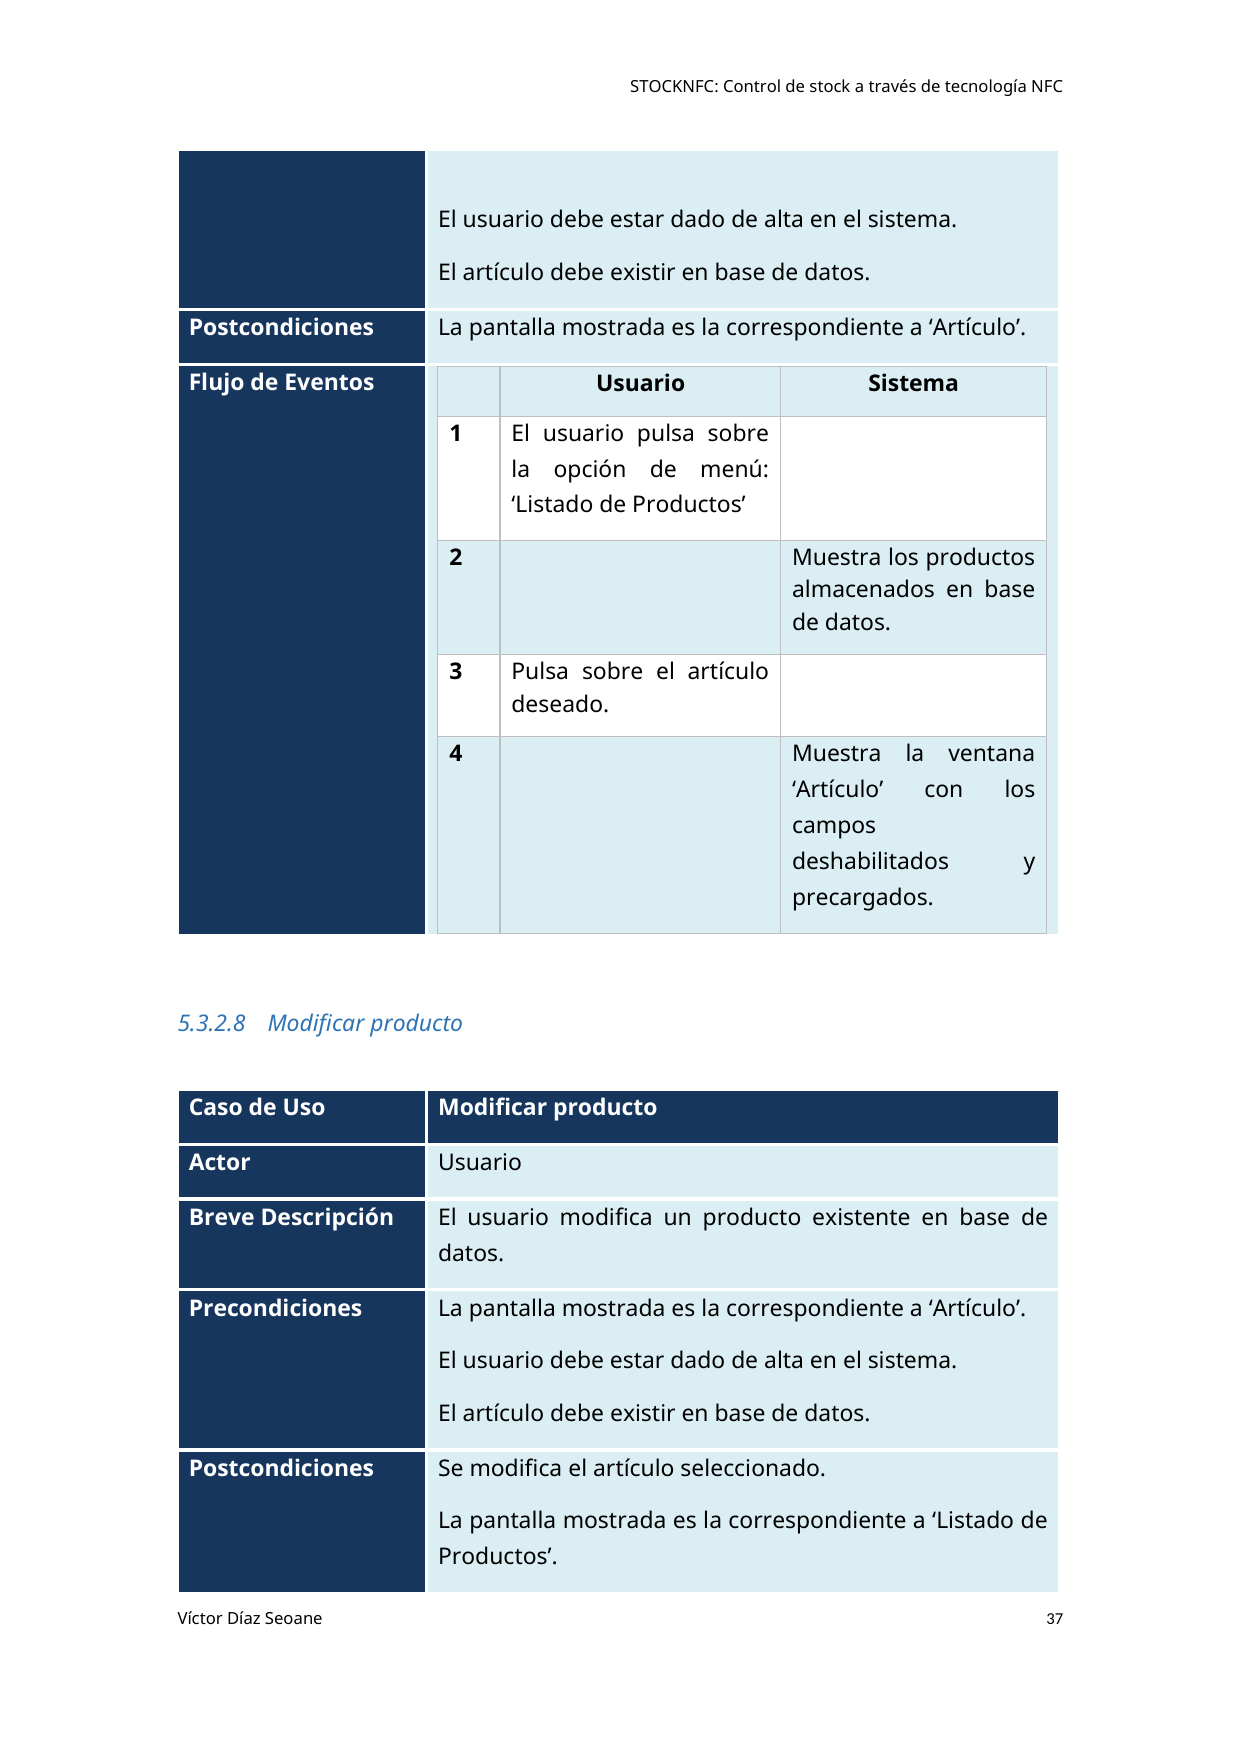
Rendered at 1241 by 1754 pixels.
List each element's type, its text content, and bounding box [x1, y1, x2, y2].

table_cell Actor [179, 1146, 425, 1197]
table_cell [501, 541, 780, 654]
table_header Sistema [781, 367, 1046, 416]
table_header Modificar producto [428, 1091, 1058, 1143]
table_cell [501, 737, 780, 933]
table_cell El usuario pulsa sobre la opción de menú: ‘Listado de Productos’ [501, 417, 780, 540]
table_cell [781, 417, 1046, 540]
table_header [438, 367, 499, 416]
table_cell Postcondiciones [179, 1452, 425, 1592]
table_header Usuario [501, 367, 780, 416]
table_cell El usuario modifica un producto existente en base de datos. [428, 1201, 1058, 1288]
table_cell Muestra la ventana ‘Artículo’ con los campos deshabilitados y precargados. [781, 737, 1046, 933]
table_cell [428, 366, 437, 934]
table_cell Flujo de Eventos [179, 366, 425, 934]
table_cell [781, 655, 1046, 736]
table_cell Usuario [428, 1146, 1058, 1197]
subtitle Modificar producto [177, 1007, 1063, 1038]
table_cell 2 [438, 541, 499, 654]
table_cell Breve Descripción [179, 1201, 425, 1288]
table_cell [1047, 366, 1058, 934]
table_cell 4 [438, 737, 499, 933]
table_cell El usuario debe estar dado de alta en el sistema. El artículo debe existir en base de datos. [428, 151, 1058, 308]
table_cell Pulsa sobre el artículo deseado. [501, 655, 780, 736]
table_cell La pantalla mostrada es la correspondiente a ‘Artículo’. [428, 311, 1058, 363]
table_cell Se modifica el artículo seleccionado. La pantalla mostrada es la correspondiente a ‘Listado de Productos’. [428, 1452, 1058, 1592]
table_cell La pantalla mostrada es la correspondiente a ‘Artículo’. El usuario debe estar dado de alta en el sistema. El artículo debe existir en base de datos. [428, 1291, 1058, 1448]
table_cell Postcondiciones [179, 311, 425, 363]
table_cell Precondiciones [179, 1291, 425, 1448]
table_cell Muestra los productos almacenados en base de datos. [781, 541, 1046, 654]
table_cell 3 [438, 655, 499, 736]
table_header Caso de Uso [179, 1091, 425, 1143]
table_cell 1 [438, 417, 499, 540]
table_cell [179, 151, 425, 308]
